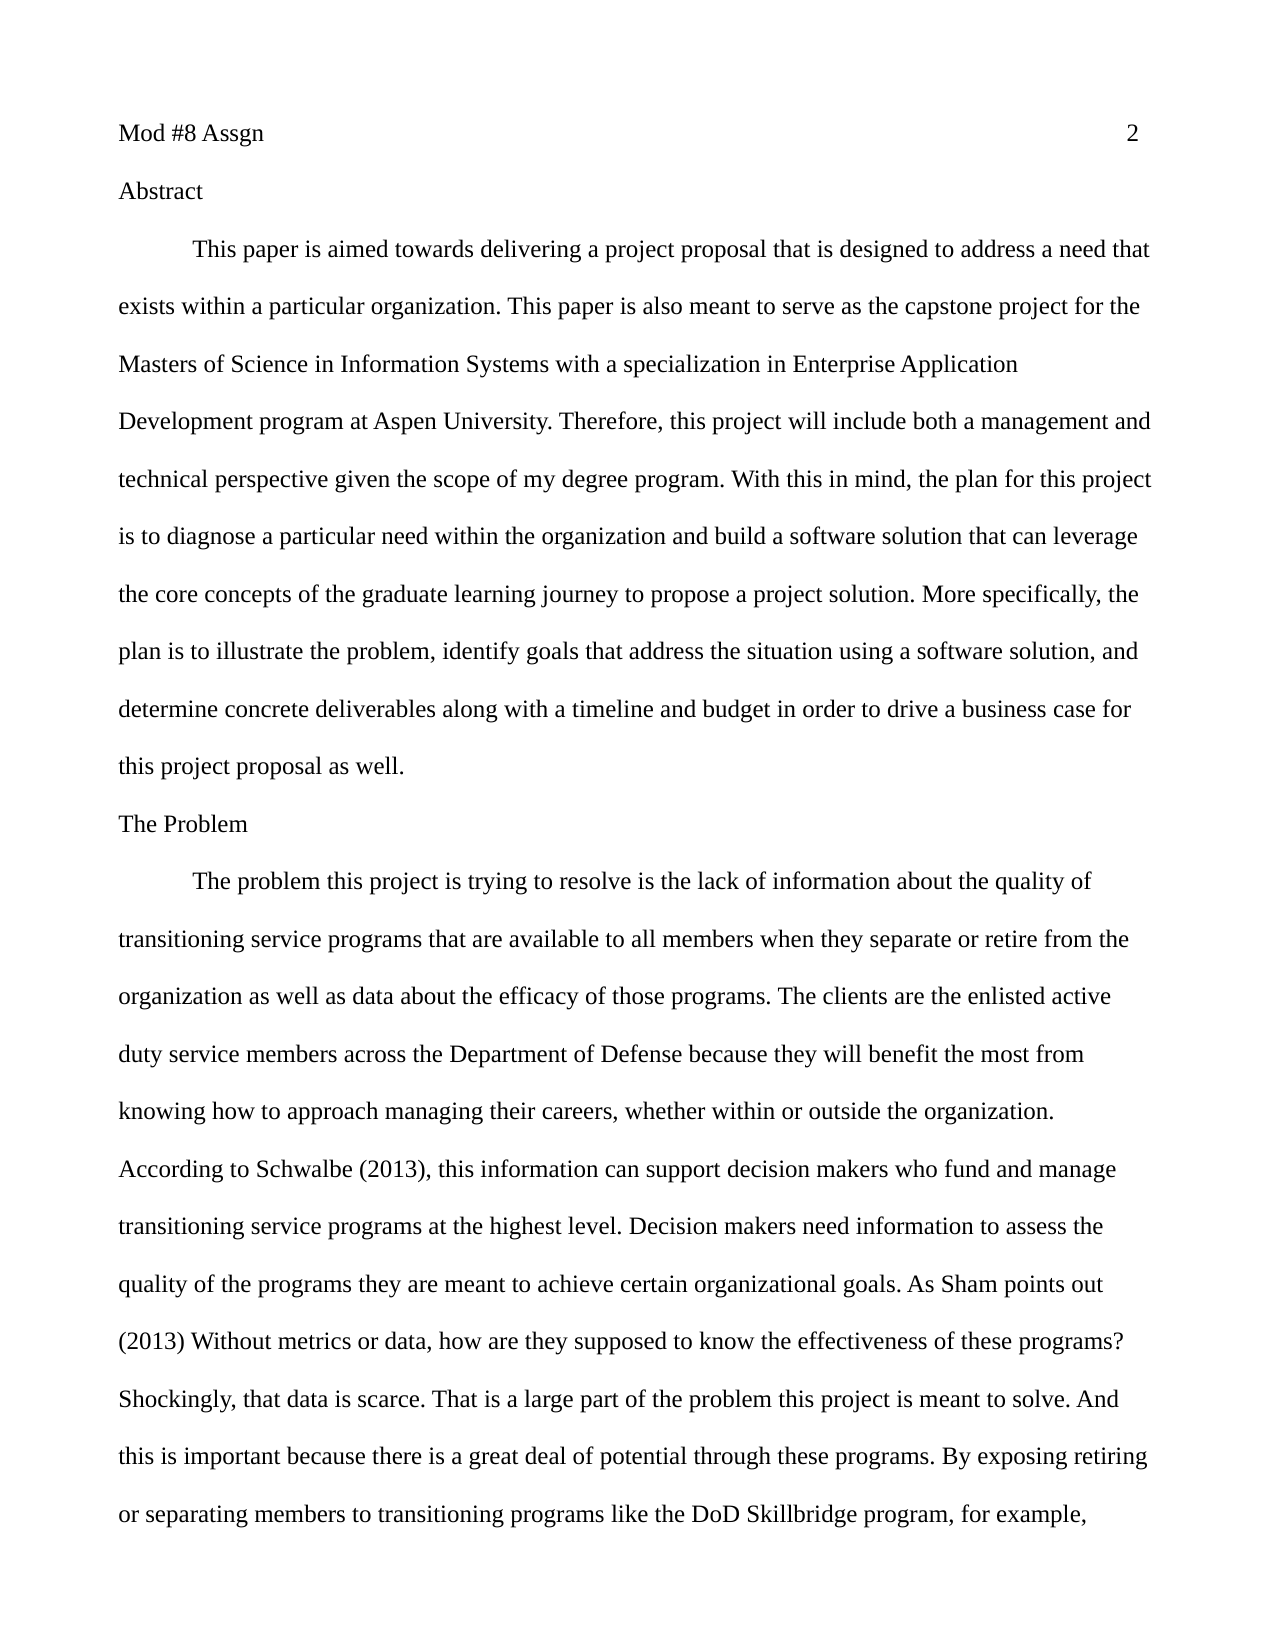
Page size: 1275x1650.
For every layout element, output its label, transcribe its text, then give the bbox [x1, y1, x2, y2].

text Abstract [118, 176, 1157, 205]
text The Problem [118, 809, 1157, 838]
text The problem this project is trying to resolve is the lack of information about the quality of transitioning service programs that are available to all members when they separate or retire from the organization as well as data about the efficacy of those programs. The clients are the enlisted active duty service members across the Department of Defense because they will benefit the most from knowing how to approach managing their careers, whether within or outside the organization. According to Schwalbe (2013), this information can support decision makers who fund and manage transitioning service programs at the highest level. Decision makers need information to assess the quality of the programs they are meant to achieve certain organizational goals. As Sham points out (2013) Without metrics or data, how are they supposed to know the effectiveness of these programs? Shockingly, that data is scarce. That is a large part of the problem this project is meant to solve. And this is important because there is a great deal of potential through these programs. By exposing retiring or separating members to transitioning programs like the DoD Skillbridge program, for example, [118, 866, 1157, 1528]
text This paper is aimed towards delivering a project proposal that is designed to address a need that exists within a particular organization. This paper is also meant to serve as the capstone project for the Masters of Science in Information Systems with a specialization in Enterprise Application Development program at Aspen University. Therefore, this project will include both a management and technical perspective given the scope of my degree program. With this in mind, the plan for this project is to diagnose a particular need within the organization and build a software solution that can leverage the core concepts of the graduate learning journey to propose a project solution. More specifically, the plan is to illustrate the problem, identify goals that address the situation using a software solution, and determine concrete deliverables along with a timeline and budget in order to drive a business case for this project proposal as well. [118, 234, 1157, 780]
